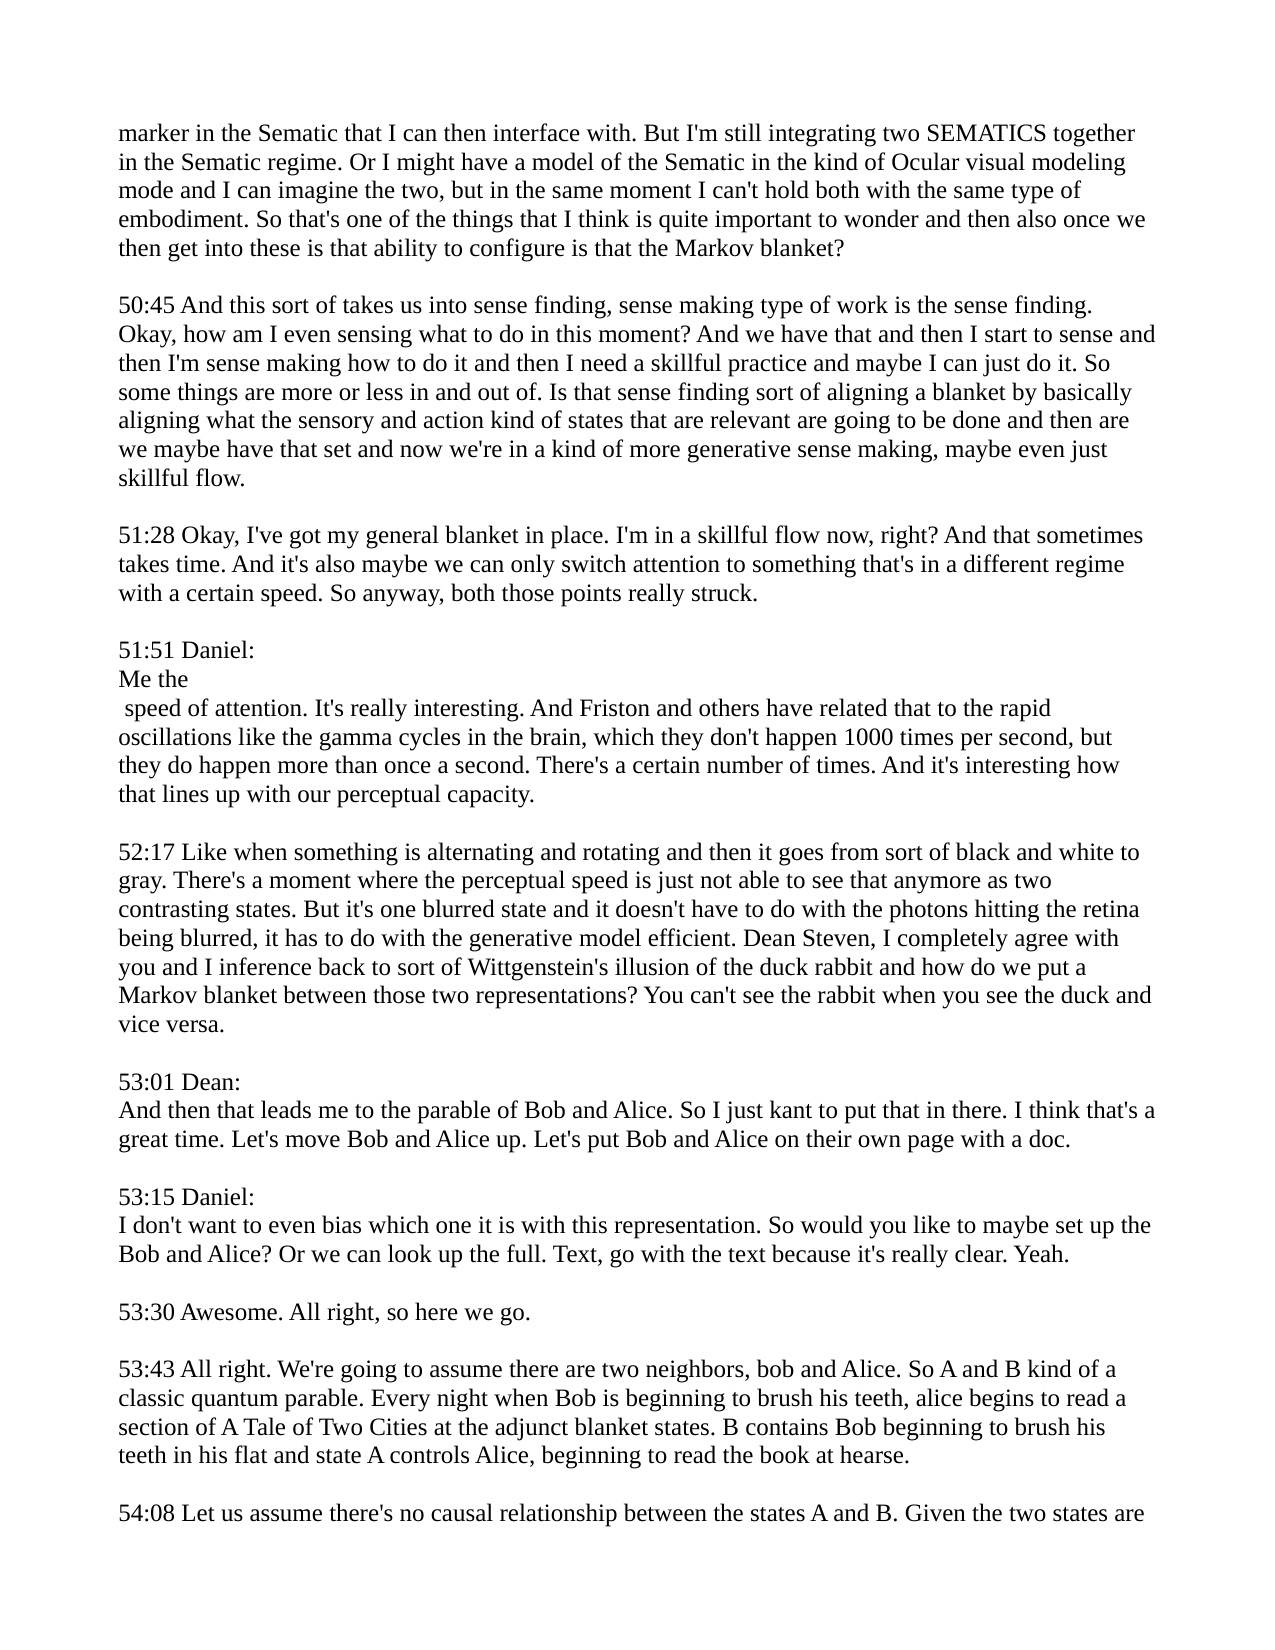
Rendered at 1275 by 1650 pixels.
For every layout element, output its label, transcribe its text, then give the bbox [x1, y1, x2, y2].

text marker in the Sematic that I can then interface with. But I'm still integrating two SEMATICS together in the Sematic regime. Or I might have a model of the Sematic in the kind of Ocular visual modeling mode and I can imagine the two, but in the same moment I can't hold both with the same type of embodiment. So that's one of the things that I think is quite important to wonder and then also once we then get into these is that ability to configure is that the Markov blanket? 50:45 And this sort of takes us into sense finding, sense making type of work is the sense finding. Okay, how am I even sensing what to do in this moment? And we have that and then I start to sense and then I'm sense making how to do it and then I need a skillful practice and maybe I can just do it. So some things are more or less in and out of. Is that sense finding sort of aligning a blanket by basically aligning what the sensory and action kind of states that are relevant are going to be done and then are we maybe have that set and now we're in a kind of more generative sense making, maybe even just skillful flow. 51:28 Okay, I've got my general blanket in place. I'm in a skillful flow now, right? And that sometimes takes time. And it's also maybe we can only switch attention to something that's in a different regime with a certain speed. So anyway, both those points really struck. 51:51 Daniel: Me the [118, 118, 1157, 693]
text speed of attention. It's really interesting. And Friston and others have related that to the rapid oscillations like the gamma cycles in the brain, which they don't happen 1000 times per second, but they do happen more than once a second. There's a certain number of times. And it's interesting how that lines up with our perceptual capacity. 52:17 Like when something is alternating and rotating and then it goes from sort of black and white to gray. There's a moment where the perceptual speed is just not able to see that anymore as two contrasting states. But it's one blurred state and it doesn't have to do with the photons hitting the retina being blurred, it has to do with the generative model efficient. Dean Steven, I completely agree with you and I inference back to sort of Wittgenstein's illusion of the duck rabbit and how do we put a Markov blanket between those two representations? You can't see the rabbit when you see the duck and vice versa. 53:01 Dean: And then that leads me to the parable of Bob and Alice. So I just kant to put that in there. I think that's a great time. Let's move Bob and Alice up. Let's put Bob and Alice on their own page with a doc. 53:15 Daniel: I don't want to even bias which one it is with this representation. So would you like to maybe set up the Bob and Alice? Or we can look up the full. Text, go with the text because it's really clear. Yeah. 53:30 Awesome. All right, so here we go. 53:43 All right. We're going to assume there are two neighbors, bob and Alice. So A and B kind of a classic quantum parable. Every night when Bob is beginning to brush his teeth, alice begins to read a section of A Tale of Two Cities at the adjunct blanket states. B contains Bob beginning to brush his teeth in his flat and state A controls Alice, beginning to read the book at hearse. 54:08 Let us assume there's no causal relationship between the states A and B. Given the two states are [118, 693, 1157, 1527]
